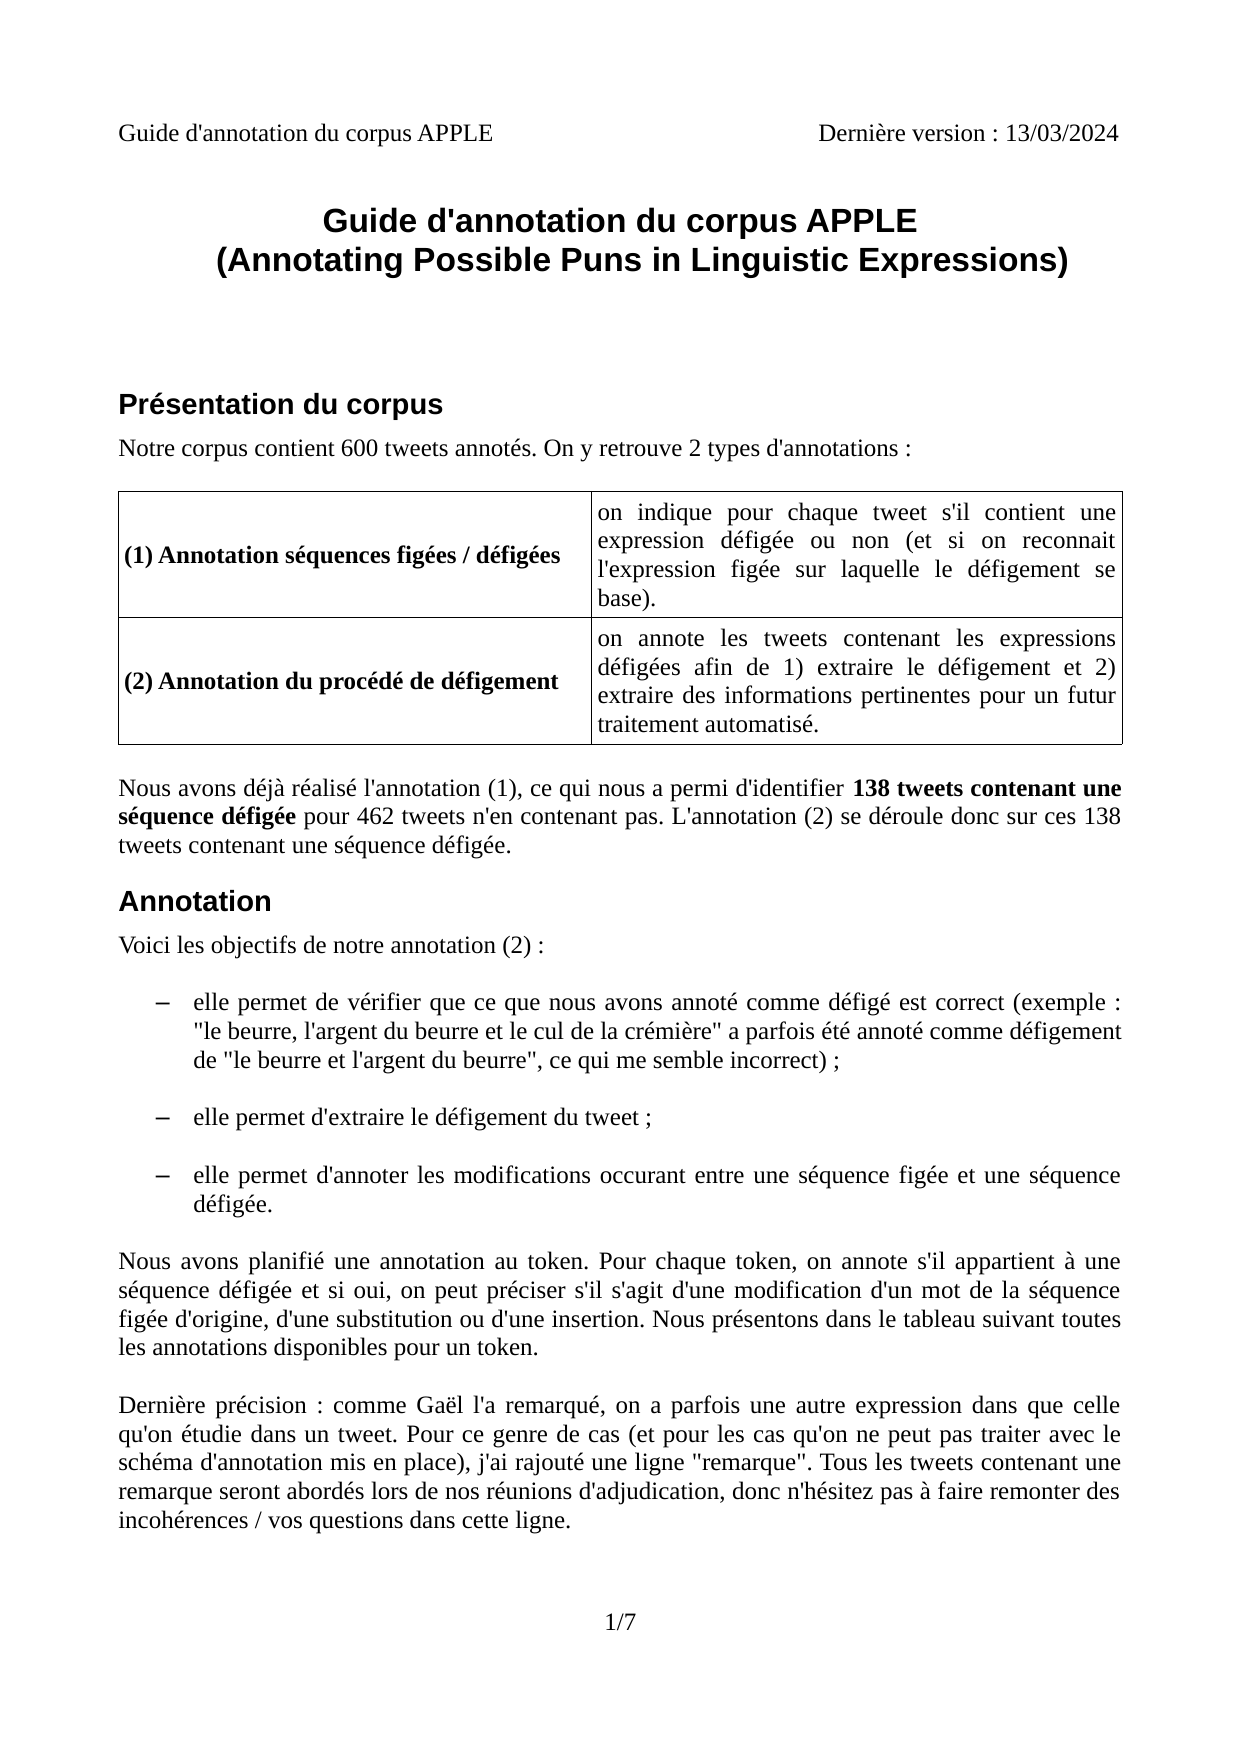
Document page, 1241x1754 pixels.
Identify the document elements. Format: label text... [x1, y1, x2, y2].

list elle permet de vérifier que ce que nous avons annoté comme défigé est correct (exemple : "le beurre, l'argent du beurre et le cul de la crémière" a parfois été annoté comme défigement de "le beurre et l'argent du beurre", ce qui me semble incorrect) ; [156, 987, 1122, 1074]
text Dernière précision : comme Gaël l'a remarqué, on a parfois une autre expression dans que celle qu'on étudie dans un tweet. Pour ce genre de cas (et pour les cas qu'on ne peut pas traiter avec le schéma d'annotation mis en place), j'ai rajouté une ligne "remarque". Tous les tweets contenant une remarque seront abordés lors de nos réunions d'adjudication, donc n'hésitez pas à faire remonter des incohérences / vos questions dans cette ligne. [118, 1390, 1122, 1534]
text Notre corpus contient 600 tweets annotés. On y retrouve 2 types d'annotations : [118, 433, 1122, 462]
list elle permet d'extraire le défigement du tweet ; [156, 1102, 1122, 1131]
text Voici les objectifs de notre annotation (2) : [118, 930, 1122, 959]
subtitle Annotation [118, 884, 1122, 917]
subtitle Guide d'annotation du corpus APPLE (Annotating Possible Puns in Linguistic Expressions) [118, 201, 1122, 279]
subtitle Présentation du corpus [118, 387, 1122, 421]
table_header (1) Annotation séquences figées / défigées [119, 492, 591, 617]
text Nous avons déjà réalisé l'annotation (1), ce qui nous a permi d'identifier 138 tweets contenant une séquence défigée pour 462 tweets n'en contenant pas. L'annotation (2) se déroule donc sur ces 138 tweets contenant une séquence défigée. [118, 773, 1122, 859]
list elle permet d'annoter les modifications occurant entre une séquence figée et une séquence défigée. [156, 1160, 1122, 1217]
table_header on indique pour chaque tweet s'il contient une expression défigée ou non (et si on reconnait l'expression figée sur laquelle le défigement se base). [592, 492, 1122, 617]
text Nous avons planifié une annotation au token. Pour chaque token, on annote s'il appartient à une séquence défigée et si oui, on peut préciser s'il s'agit d'une modification d'un mot de la séquence figée d'origine, d'une substitution ou d'une insertion. Nous présentons dans le tableau suivant toutes les annotations disponibles pour un token. [118, 1246, 1122, 1361]
table_cell on annote les tweets contenant les expressions défigées afin de 1) extraire le défigement et 2) extraire des informations pertinentes pour un futur traitement automatisé. [592, 618, 1122, 744]
table_cell (2) Annotation du procédé de défigement [119, 618, 591, 744]
